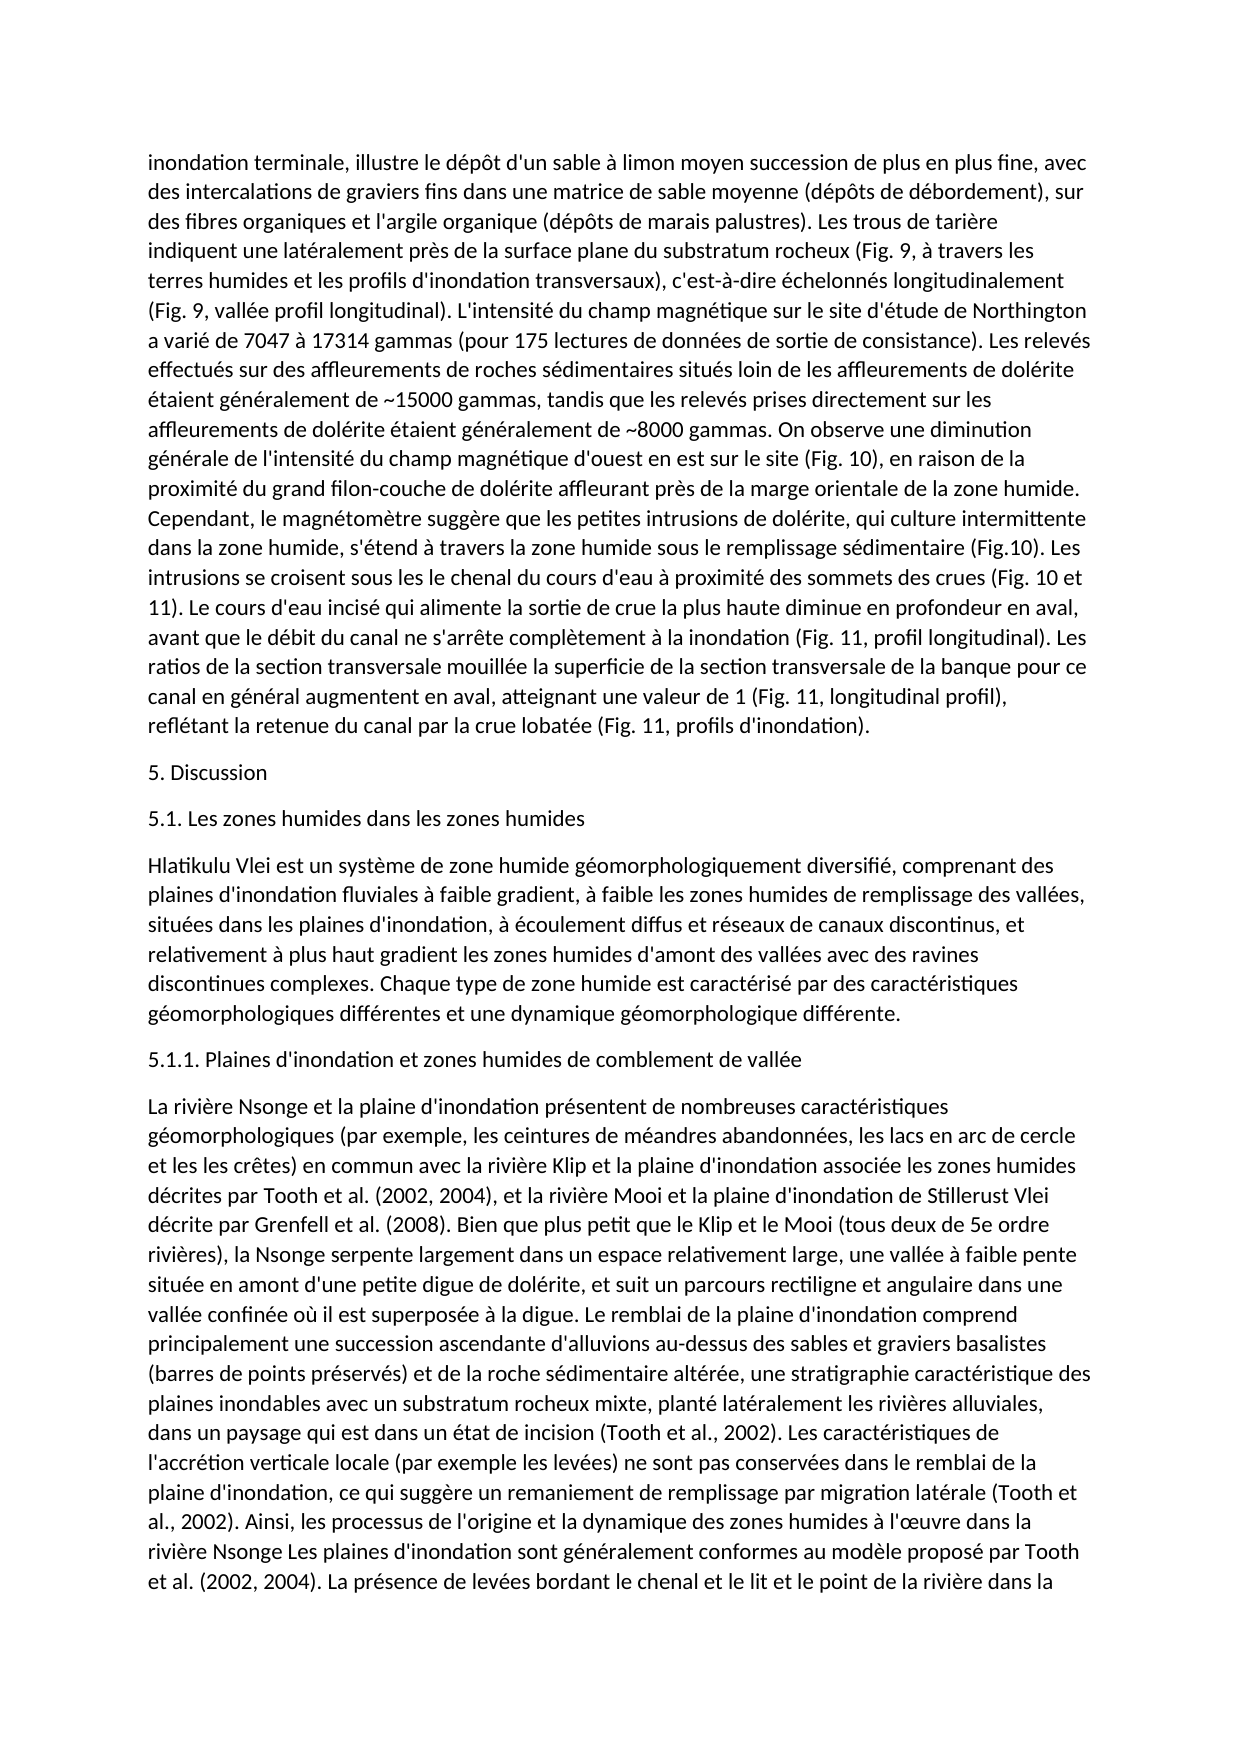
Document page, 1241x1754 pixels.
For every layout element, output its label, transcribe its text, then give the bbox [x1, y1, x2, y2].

text 5. Discussion [148, 758, 1093, 786]
text 5.1.1. Plaines d'inondation et zones humides de comblement de vallée [148, 1046, 1093, 1073]
text 5.1. Les zones humides dans les zones humides [148, 804, 1093, 832]
text Hlatikulu Vlei est un système de zone humide géomorphologiquement diversifié, comprenant des plaines d'inondation fluviales à faible gradient, à faible les zones humides de remplissage des vallées, situées dans les plaines d'inondation, à écoulement diffus et réseaux de canaux discontinus, et relativement à plus haut gradient les zones humides d'amont des vallées avec des ravines discontinues complexes. Chaque type de zone humide est caractérisé par des caractéristiques géomorphologiques différentes et une dynamique géomorphologique différente. [148, 851, 1093, 1027]
text inondation terminale, illustre le dépôt d'un sable à limon moyen succession de plus en plus fine, avec des intercalations de graviers fins dans une matrice de sable moyenne (dépôts de débordement), sur des fibres organiques et l'argile organique (dépôts de marais palustres). Les trous de tarière indiquent une latéralement près de la surface plane du substratum rocheux (Fig. 9, à travers les terres humides et les profils d'inondation transversaux), c'est-à-dire échelonnés longitudinalement (Fig. 9, vallée profil longitudinal). L'intensité du champ magnétique sur le site d'étude de Northington a varié de 7047 à 17314 gammas (pour 175 lectures de données de sortie de consistance). Les relevés effectués sur des affleurements de roches sédimentaires situés loin de les affleurements de dolérite étaient généralement de ~15000 gammas, tandis que les relevés prises directement sur les affleurements de dolérite étaient généralement de ~8000 gammas. On observe une diminution générale de l'intensité du champ magnétique d'ouest en est sur le site (Fig. 10), en raison de la proximité du grand filon-couche de dolérite affleurant près de la marge orientale de la zone humide. Cependant, le magnétomètre suggère que les petites intrusions de dolérite, qui culture intermittente dans la zone humide, s'étend à travers la zone humide sous le remplissage sédimentaire (Fig.10). Les intrusions se croisent sous les le chenal du cours d'eau à proximité des sommets des crues (Fig. 10 et 11). Le cours d'eau incisé qui alimente la sortie de crue la plus haute diminue en profondeur en aval, avant que le débit du canal ne s'arrête complètement à la inondation (Fig. 11, profil longitudinal). Les ratios de la section transversale mouillée la superficie de la section transversale de la banque pour ce canal en général augmentent en aval, atteignant une valeur de 1 (Fig. 11, longitudinal profil), reflétant la retenue du canal par la crue lobatée (Fig. 11, profils d'inondation). [148, 148, 1093, 740]
text La rivière Nsonge et la plaine d'inondation présentent de nombreuses caractéristiques géomorphologiques (par exemple, les ceintures de méandres abandonnées, les lacs en arc de cercle et les les crêtes) en commun avec la rivière Klip et la plaine d'inondation associée les zones humides décrites par Tooth et al. (2002, 2004), et la rivière Mooi et la plaine d'inondation de Stillerust Vlei décrite par Grenfell et al. (2008). Bien que plus petit que le Klip et le Mooi (tous deux de 5e ordre rivières), la Nsonge serpente largement dans un espace relativement large, une vallée à faible pente située en amont d'une petite digue de dolérite, et suit un parcours rectiligne et angulaire dans une vallée confinée où il est superposée à la digue. Le remblai de la plaine d'inondation comprend principalement une succession ascendante d'alluvions au-dessus des sables et graviers basalistes (barres de points préservés) et de la roche sédimentaire altérée, une stratigraphie caractéristique des plaines inondables avec un substratum rocheux mixte, planté latéralement les rivières alluviales, dans un paysage qui est dans un état de incision (Tooth et al., 2002). Les caractéristiques de l'accrétion verticale locale (par exemple les levées) ne sont pas conservées dans le remblai de la plaine d'inondation, ce qui suggère un remaniement de remplissage par migration latérale (Tooth et al., 2002). Ainsi, les processus de l'origine et la dynamique des zones humides à l'œuvre dans la rivière Nsonge Les plaines d'inondation sont généralement conformes au modèle proposé par Tooth et al. (2002, 2004). La présence de levées bordant le chenal et le lit et le point de la rivière dans la [148, 1092, 1093, 1595]
